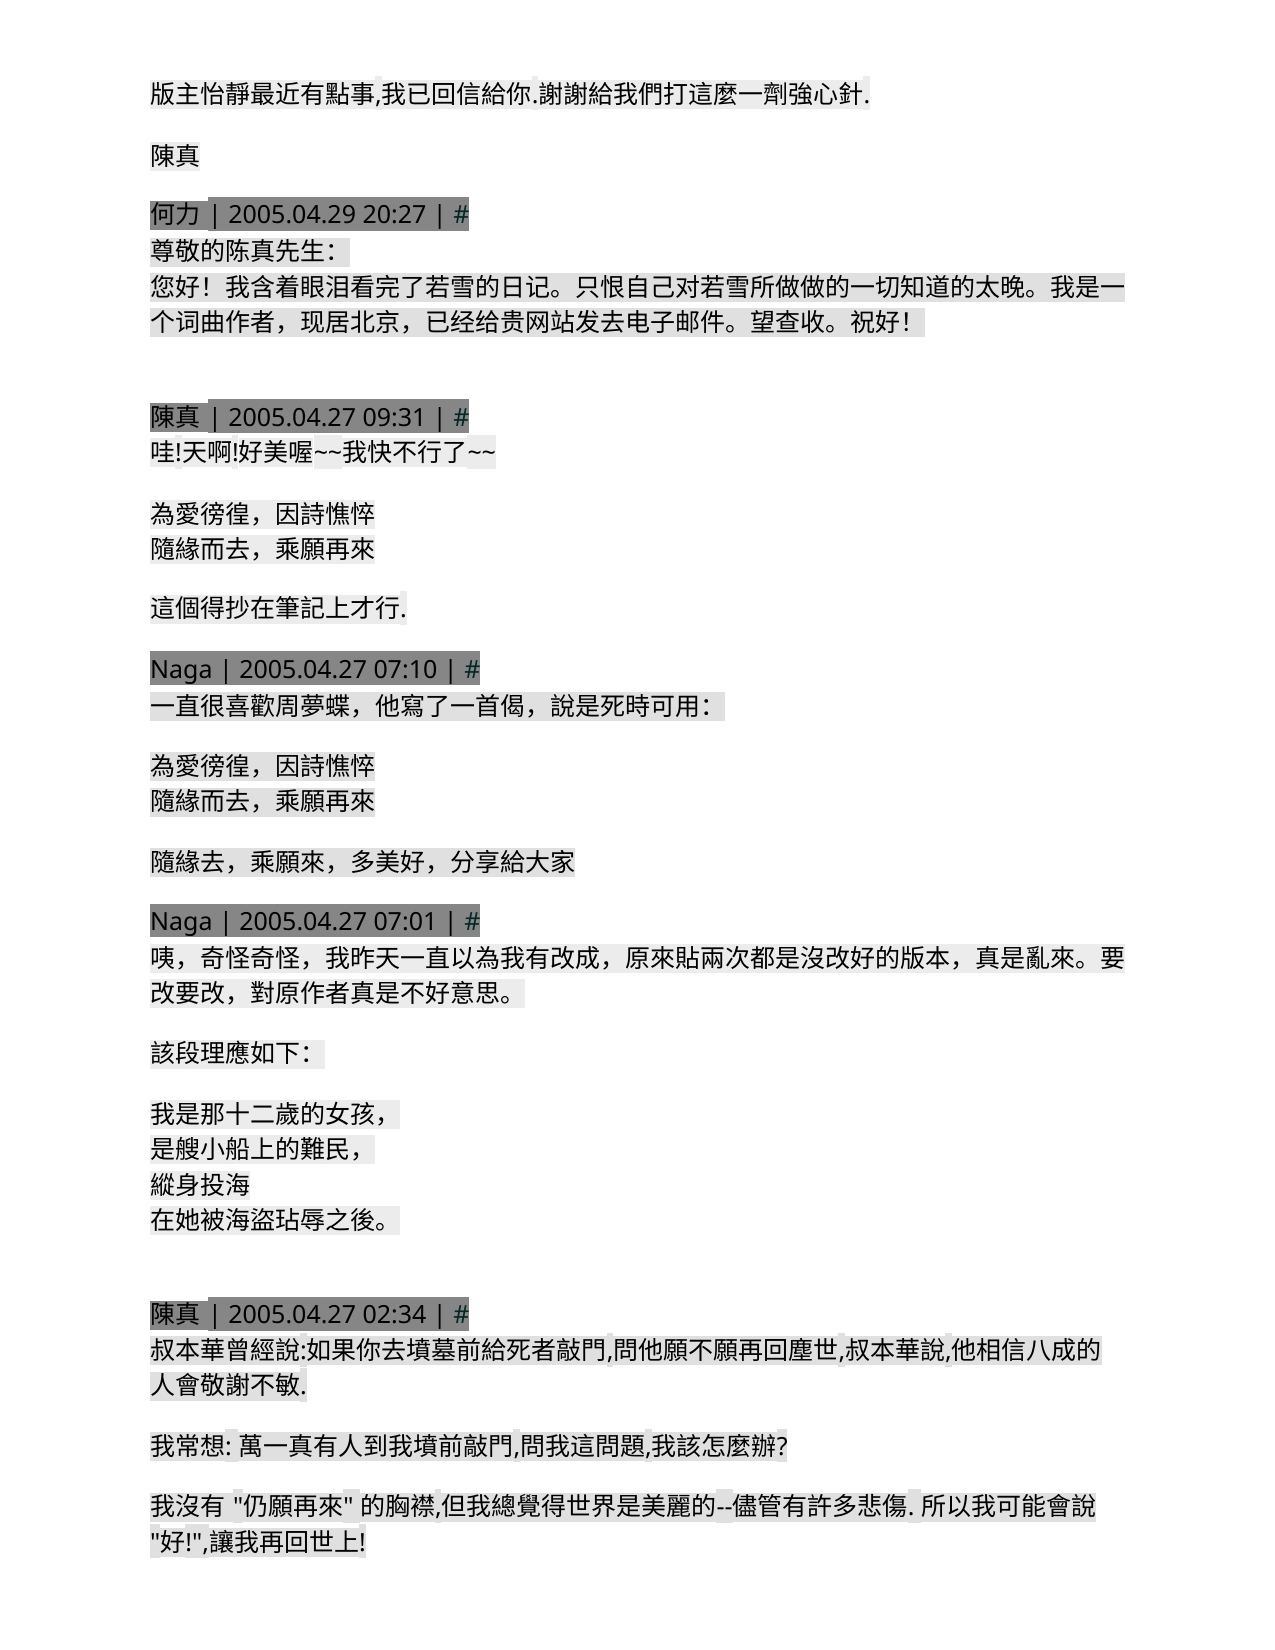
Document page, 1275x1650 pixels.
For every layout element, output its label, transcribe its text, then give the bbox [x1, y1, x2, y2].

text 咦，奇怪奇怪，我昨天一直以為我有改成，原來貼兩次都是沒改好的版本，真是亂來。要改要改，對原作者真是不好意思。 [150, 937, 1125, 1008]
text 何力 | 2005.04.29 20:27 | # [150, 196, 1125, 231]
text 一直很喜歡周夢蝶，他寫了一首偈，說是死時可用： [150, 685, 1125, 721]
text 我沒有 "仍願再來" 的胸襟,但我總覺得世界是美麗的--儘管有許多悲傷. 所以我可能會說 "好!",讓我再回世上! [150, 1487, 1125, 1558]
text 隨緣去，乘願來，多美好，分享給大家 [150, 842, 1125, 877]
text 該段理應如下： [150, 1033, 1125, 1069]
text 陳真 | 2005.04.27 09:31 | # [150, 398, 1125, 433]
text 叔本華曾經說:如果你去墳墓前給死者敲門,問他願不願再回塵世,叔本華說,他相信八成的人會敬謝不敏. [150, 1331, 1125, 1402]
text 這個得抄在筆記上才行. [150, 589, 1125, 625]
text 我常想: 萬一真有人到我墳前敲門,問我這問題,我該怎麼辦? [150, 1427, 1125, 1462]
text 為愛徬徨，因詩憔悴 隨緣而去，乘願再來 [150, 494, 1125, 564]
text 尊敬的陈真先生： 您好！我含着眼泪看完了若雪的日记。只恨自己对若雪所做做的一切知道的太晚。我是一个词曲作者，现居北京，已经给贵网站发去电子邮件。望查收。祝好！ [150, 231, 1125, 373]
text Naga | 2005.04.27 07:10 | # [150, 650, 1125, 685]
text 哇!天啊!好美喔~~我快不行了~~ [150, 433, 1125, 469]
text 陳真 | 2005.04.27 02:34 | # [150, 1296, 1125, 1331]
text 陳真 [150, 135, 1125, 171]
text 版主怡靜最近有點事,我已回信給你.謝謝給我們打這麼一劑強心針. [150, 75, 1125, 110]
text 我是那十二歲的女孩， 是艘小船上的難民， 縱身投海 在她被海盜玷辱之後。 [150, 1094, 1125, 1271]
text Naga | 2005.04.27 07:01 | # [150, 902, 1125, 937]
text 為愛徬徨，因詩憔悴 隨緣而去，乘願再來 [150, 746, 1125, 817]
